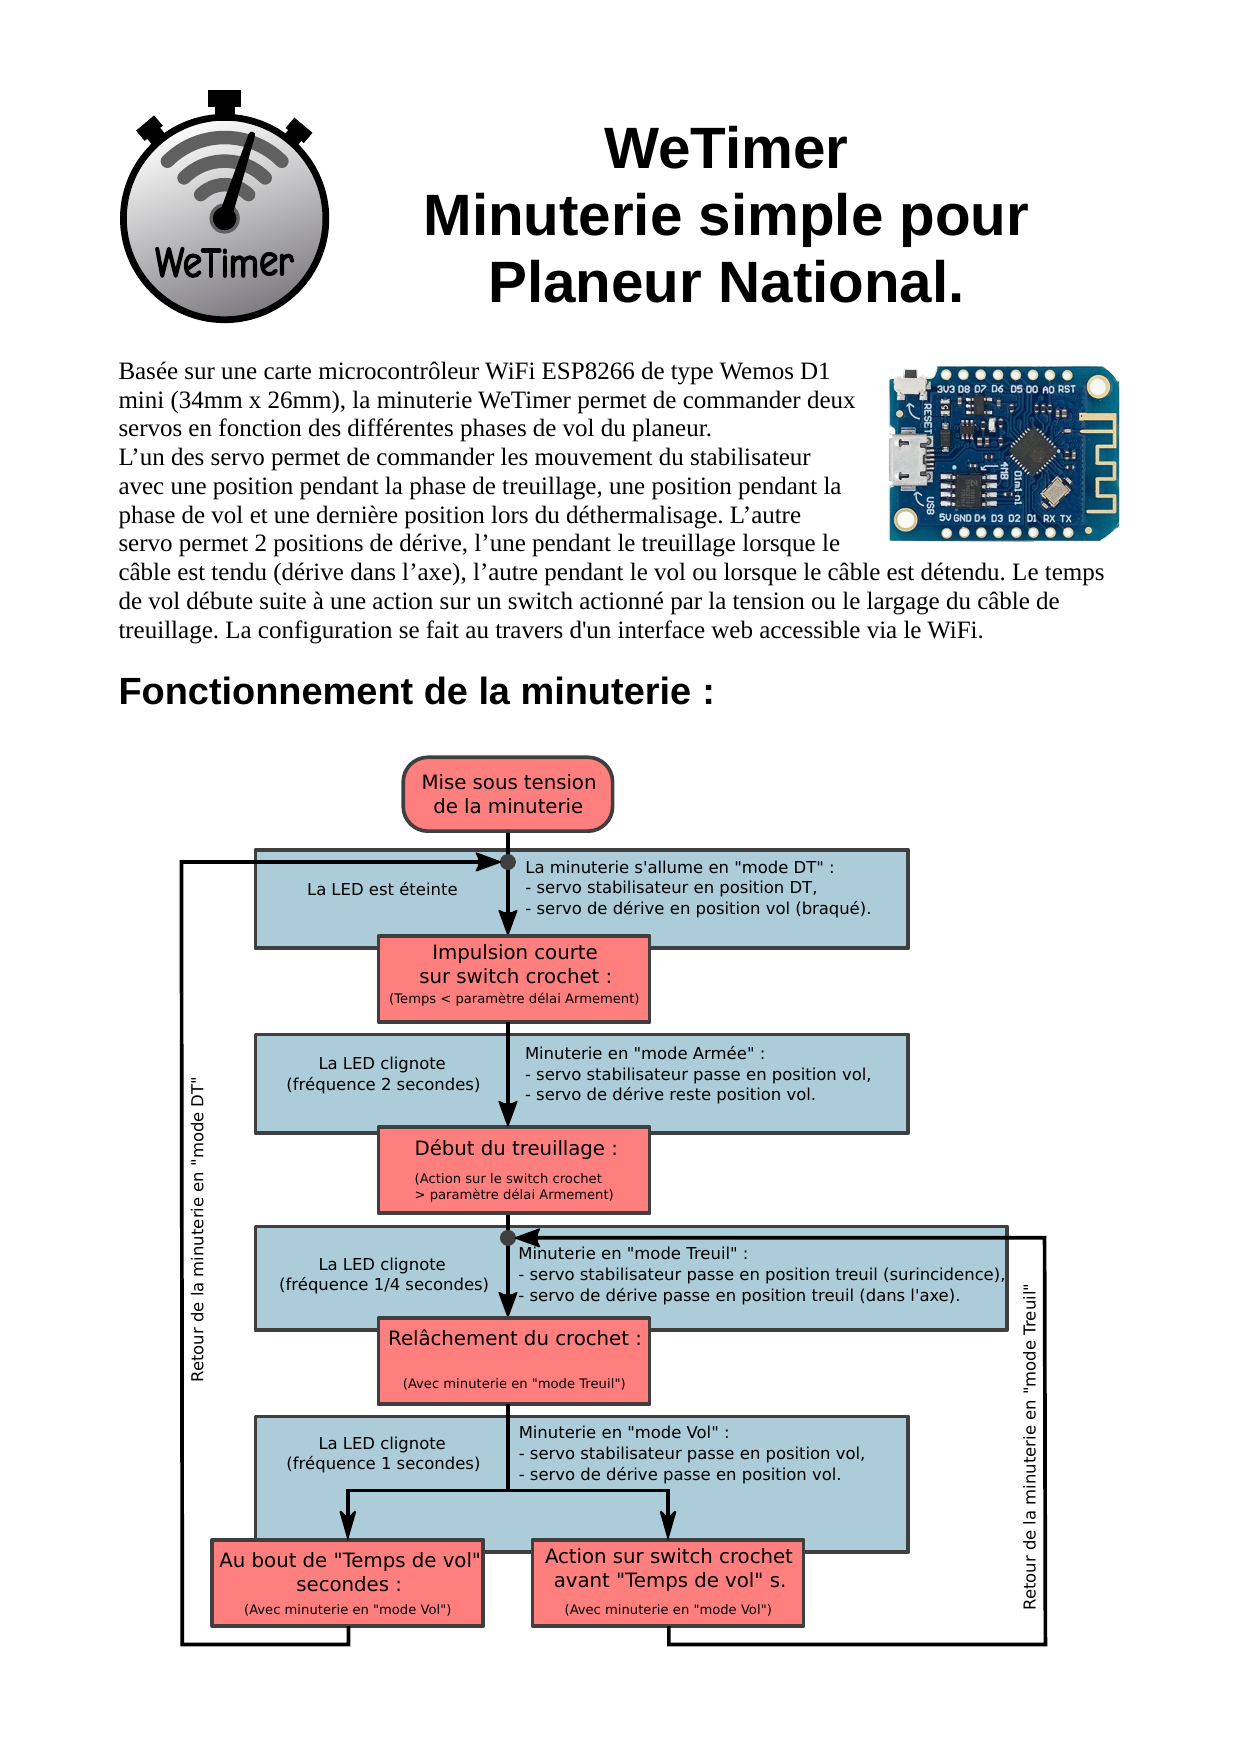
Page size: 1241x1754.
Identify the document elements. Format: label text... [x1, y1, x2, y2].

picture [888, 365, 1120, 542]
text Basée sur une carte microcontrôleur WiFi ESP8266 de type Wemos D1 mini (34mm x 26mm), la minuterie WeTimer permet de commander deux servos en fonction des différentes phases de vol du planeur. [118, 356, 1122, 442]
title WeTimer Minuterie simple pour Planeur National. [331, 113, 1122, 315]
subtitle Fonctionnement de la minuterie : [118, 668, 1122, 712]
text L’un des servo permet de commander les mouvement du stabilisateur avec une position pendant la phase de treuillage, une position pendant la phase de vol et une dernière position lors du déthermalisage. L’autre servo permet 2 positions de dérive, l’une pendant le treuillage lorsque le câble est tendu (dérive dans l’axe), l’autre pendant le vol ou lorsque le câble est détendu. Le temps de vol débute suite à une action sur un switch actionné par la tension ou le largage du câble de treuillage. La configuration se fait au travers d'un interface web accessible via le WiFi. [118, 442, 1122, 643]
